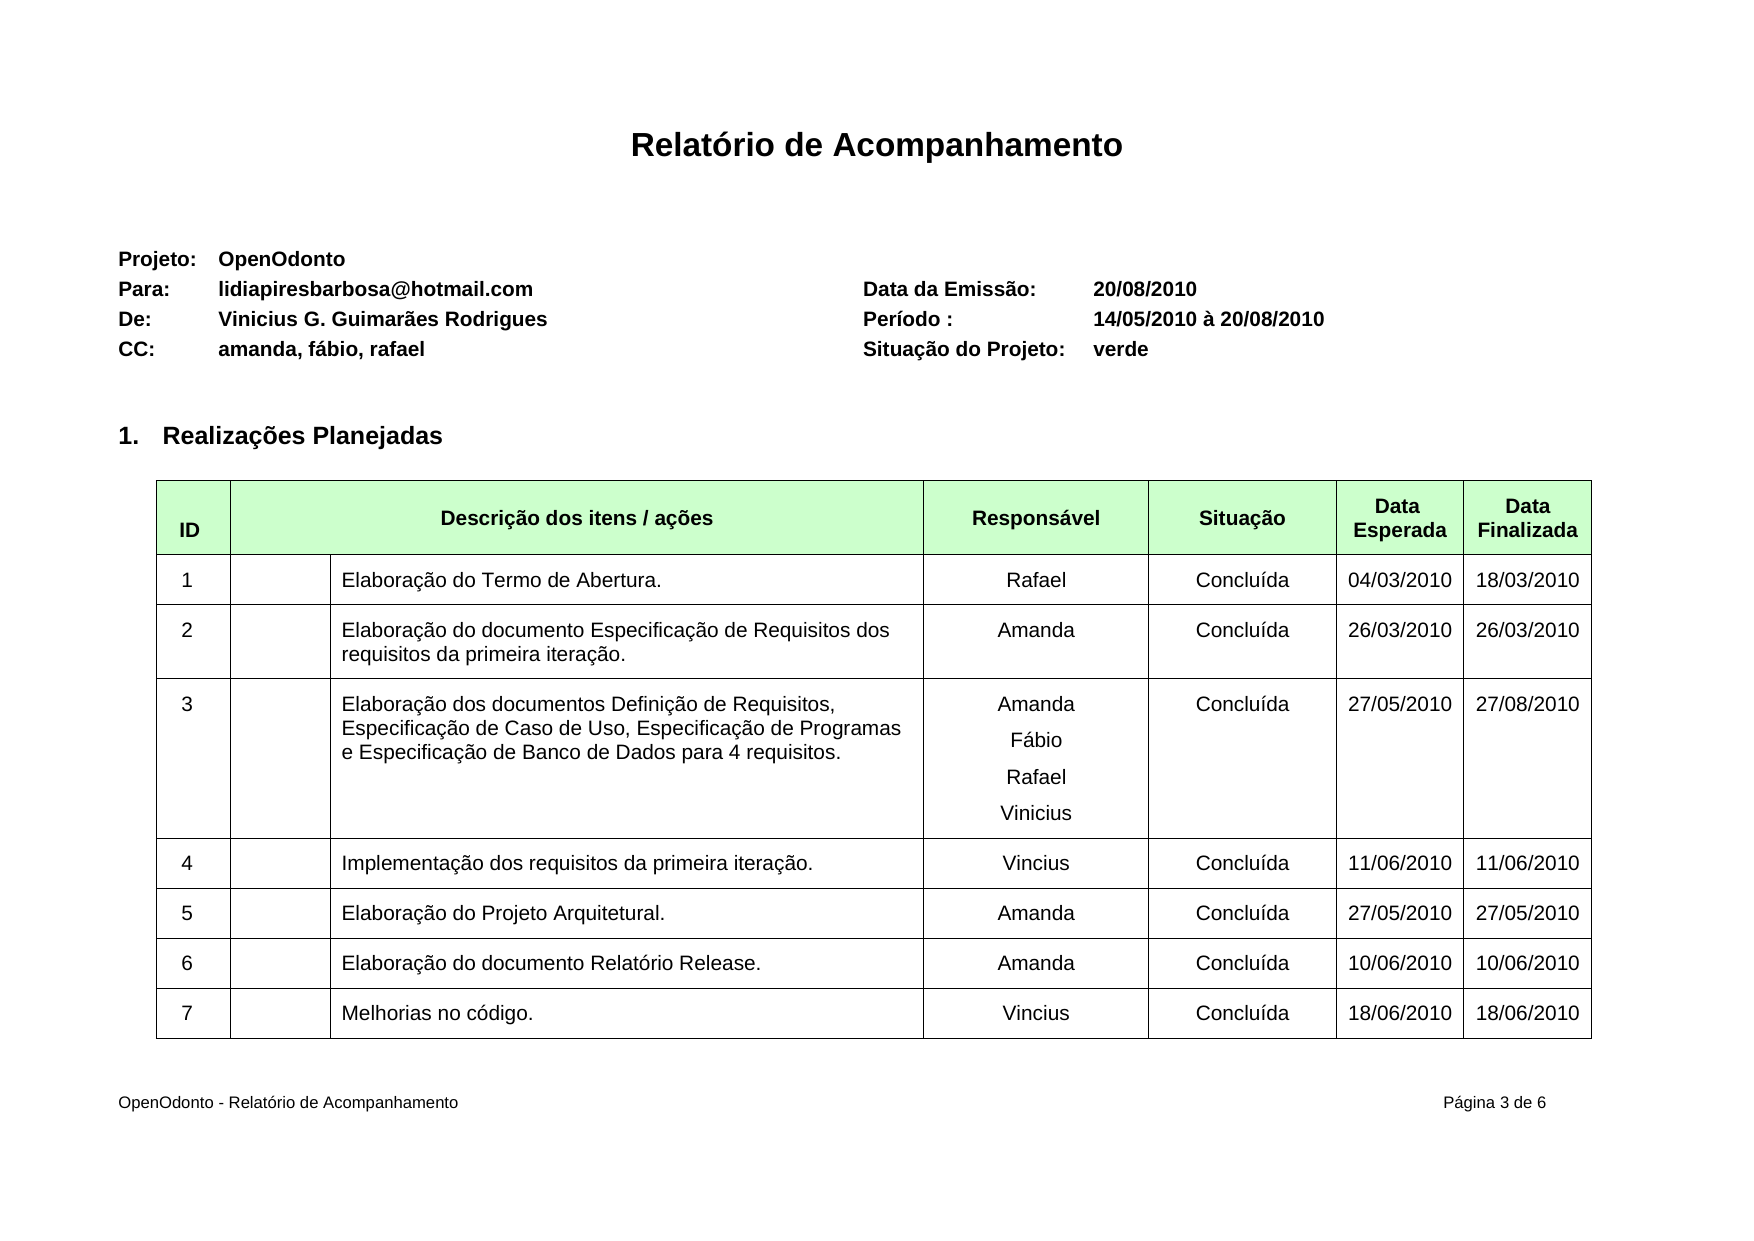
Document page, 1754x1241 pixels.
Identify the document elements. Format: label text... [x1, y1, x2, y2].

table_cell Vincius [924, 839, 1148, 887]
table_cell Amanda Fábio Rafael Vinicius [924, 679, 1148, 837]
table_cell 04/03/2010 [1337, 555, 1463, 604]
table_cell [231, 939, 330, 987]
table_cell Amanda [924, 939, 1148, 987]
table_cell 26/03/2010 [1464, 605, 1591, 678]
table_header Data Esperada [1337, 481, 1463, 554]
text Projeto: OpenOdonto [118, 247, 1636, 271]
table_cell 11/06/2010 [1337, 839, 1463, 887]
text Para: lidiapiresbarbosa@hotmail.com Data da Emissão: 20/08/2010 [118, 277, 1636, 301]
table_cell Elaboração do documento Especificação de Requisitos dos requisitos da primeira iteração. [331, 605, 923, 678]
table_cell 18/03/2010 [1464, 555, 1591, 604]
table_cell Concluída [1149, 889, 1336, 937]
table_header Responsável [924, 481, 1148, 554]
table_cell [231, 989, 330, 1037]
table_cell 18/06/2010 [1337, 989, 1463, 1037]
table_cell 10/06/2010 [1464, 939, 1591, 987]
table_cell Concluída [1149, 679, 1336, 837]
table_cell Concluída [1149, 605, 1336, 678]
table_cell 27/05/2010 [1337, 679, 1463, 837]
table_cell Elaboração do documento Relatório Release. [331, 939, 923, 987]
table_cell Elaboração dos documentos Definição de Requisitos, Especificação de Caso de Uso, Especificação de Programas e Especificação de Banco de Dados para 4 requisitos. [331, 679, 923, 837]
table_header ID [157, 481, 230, 554]
table_header Data Finalizada [1464, 481, 1591, 554]
subtitle Realizações Planejadas [118, 421, 1636, 450]
table_cell Elaboração do Projeto Arquitetural. [331, 889, 923, 937]
table_cell Rafael [924, 555, 1148, 604]
table_cell [231, 889, 330, 937]
table_cell Concluída [1149, 839, 1336, 887]
table_cell 2 [157, 605, 230, 678]
table_cell 27/05/2010 [1337, 889, 1463, 937]
table_cell 7 [157, 989, 230, 1037]
table_header Descrição dos itens / ações [231, 481, 923, 554]
table_cell 1 [157, 555, 230, 604]
table_cell Melhorias no código. [331, 989, 923, 1037]
table_cell 10/06/2010 [1337, 939, 1463, 987]
table_cell 18/06/2010 [1464, 989, 1591, 1037]
table_cell [231, 605, 330, 678]
table_cell Amanda [924, 889, 1148, 937]
table_cell 11/06/2010 [1464, 839, 1591, 887]
table_cell Concluída [1149, 989, 1336, 1037]
table_cell 3 [157, 679, 230, 837]
table_header Situação [1149, 481, 1336, 554]
table_cell Implementação dos requisitos da primeira iteração. [331, 839, 923, 887]
table_cell 4 [157, 839, 230, 887]
table_cell 5 [157, 889, 230, 937]
table_cell 6 [157, 939, 230, 987]
table_cell Concluída [1149, 939, 1336, 987]
table_cell 27/05/2010 [1464, 889, 1591, 937]
table_cell Concluída [1149, 555, 1336, 604]
title Relatório de Acompanhamento [118, 125, 1636, 164]
text CC: amanda, fábio, rafael Situação do Projeto: verde [118, 337, 1636, 361]
table_cell [231, 679, 330, 837]
table_cell 26/03/2010 [1337, 605, 1463, 678]
table_cell 27/08/2010 [1464, 679, 1591, 837]
table_cell [231, 839, 330, 887]
table_cell Vincius [924, 989, 1148, 1037]
text De: Vinicius G. Guimarães Rodrigues Período : 14/05/2010 à 20/08/2010 [118, 307, 1636, 331]
table_cell Elaboração do Termo de Abertura. [331, 555, 923, 604]
table_cell [231, 555, 330, 604]
table_cell Amanda [924, 605, 1148, 678]
